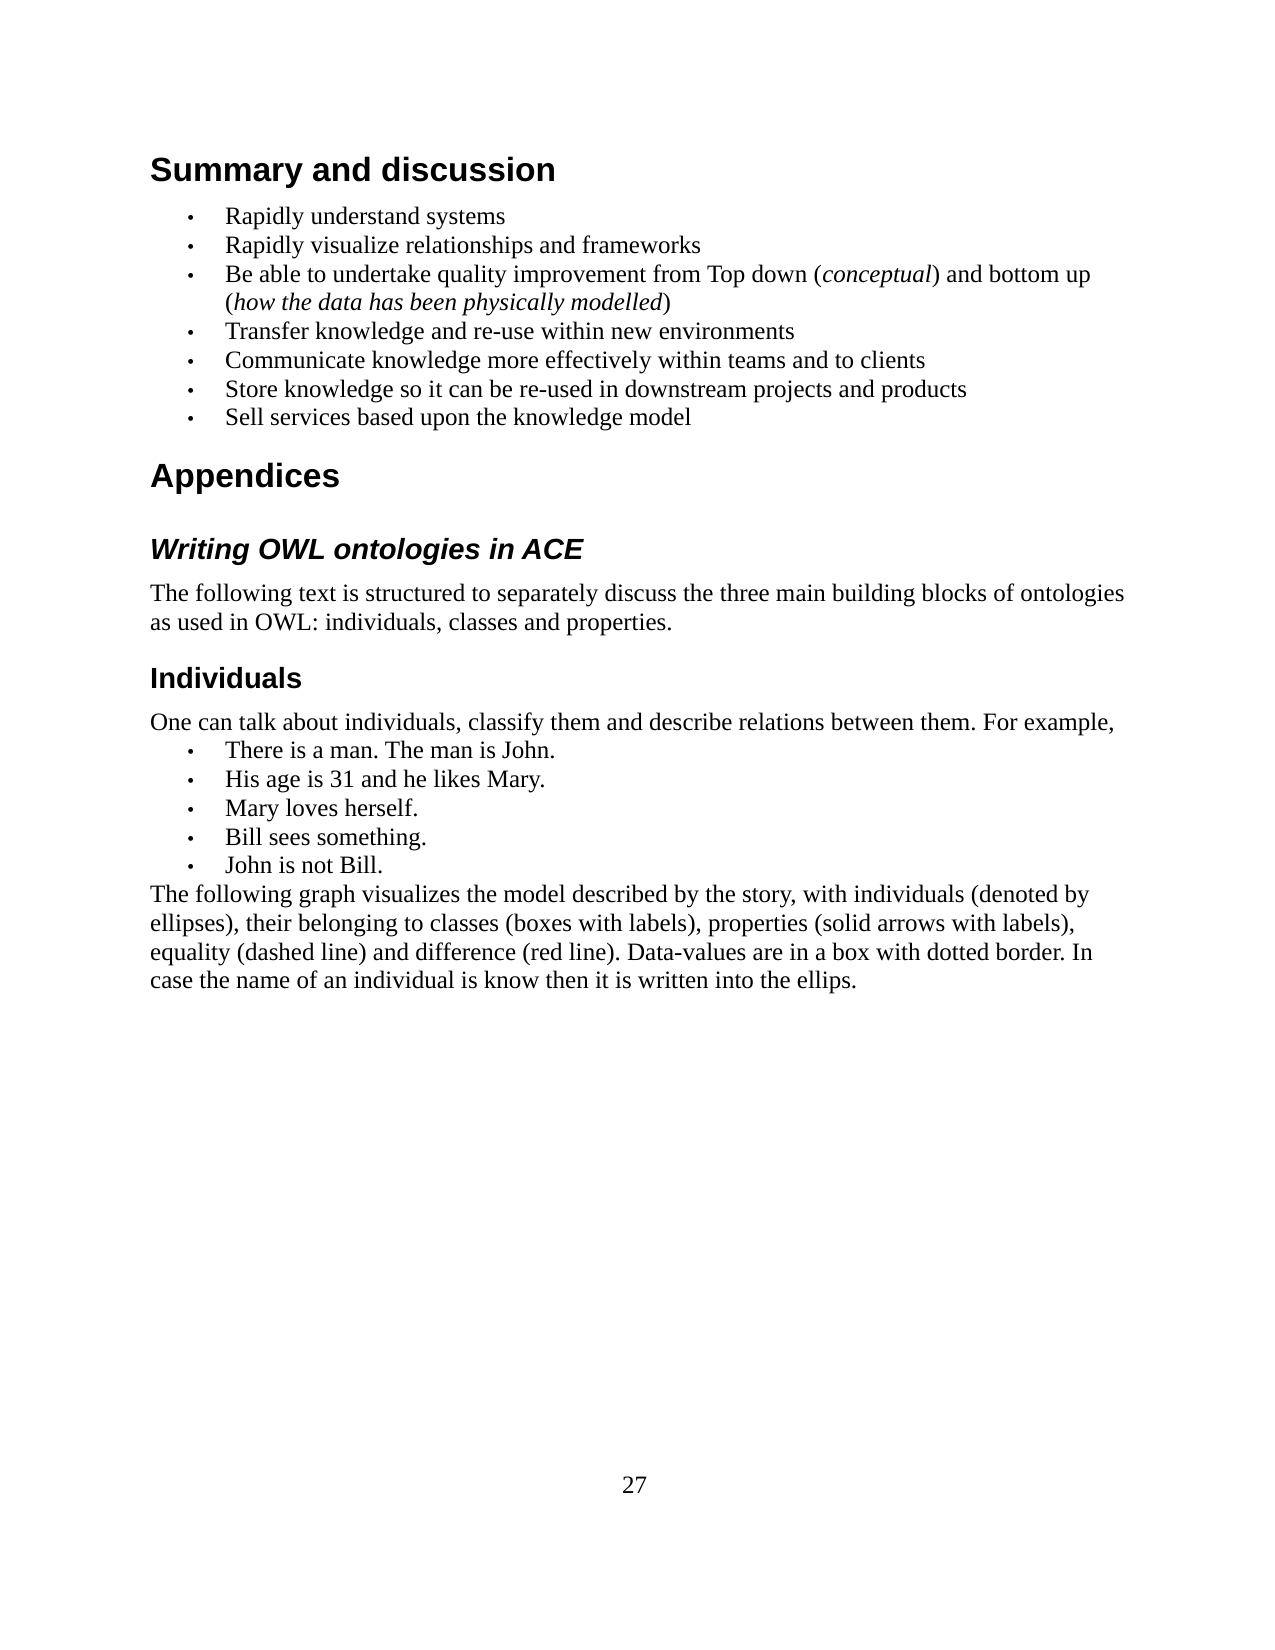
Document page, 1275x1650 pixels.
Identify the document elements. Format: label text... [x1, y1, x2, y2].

text One can talk about individuals, classify them and describe relations between them. For example, [150, 707, 1125, 736]
subtitle Individuals [150, 661, 1125, 694]
list Transfer knowledge and re-use within new environments [187, 316, 1125, 345]
subtitle Writing OWL ontologies in ACE [150, 532, 1125, 566]
list His age is 31 and he likes Mary. [187, 764, 1125, 793]
subtitle Summary and discussion [150, 150, 1125, 189]
list Mary loves herself. [187, 793, 1125, 822]
list Rapidly understand systems [187, 201, 1125, 230]
list Rapidly visualize relationships and frameworks [187, 230, 1125, 259]
list Bill sees something. [187, 822, 1125, 851]
list Sell services based upon the knowledge model [187, 402, 1125, 431]
list John is not Bill. [187, 851, 1125, 879]
list There is a man. The man is John. [187, 736, 1125, 764]
list Communicate knowledge more effectively within teams and to clients [187, 345, 1125, 374]
text The following text is structured to separately discuss the three main building blocks of ontologies as used in OWL: individuals, classes and properties. [150, 578, 1125, 636]
list Store knowledge so it can be re-used in downstream projects and products [187, 374, 1125, 402]
text The following graph visualizes the model described by the story, with individuals (denoted by ellipses), their belonging to classes (boxes with labels), properties (solid arrows with labels), equality (dashed line) and difference (red line). Data-values are in a box with dotted border. In case the name of an individual is know then it is written into the ellips. [150, 879, 1125, 994]
subtitle Appendices [150, 456, 1125, 495]
list Be able to undertake quality improvement from Top down (conceptual) and bottom up (how the data has been physically modelled) [187, 259, 1125, 316]
